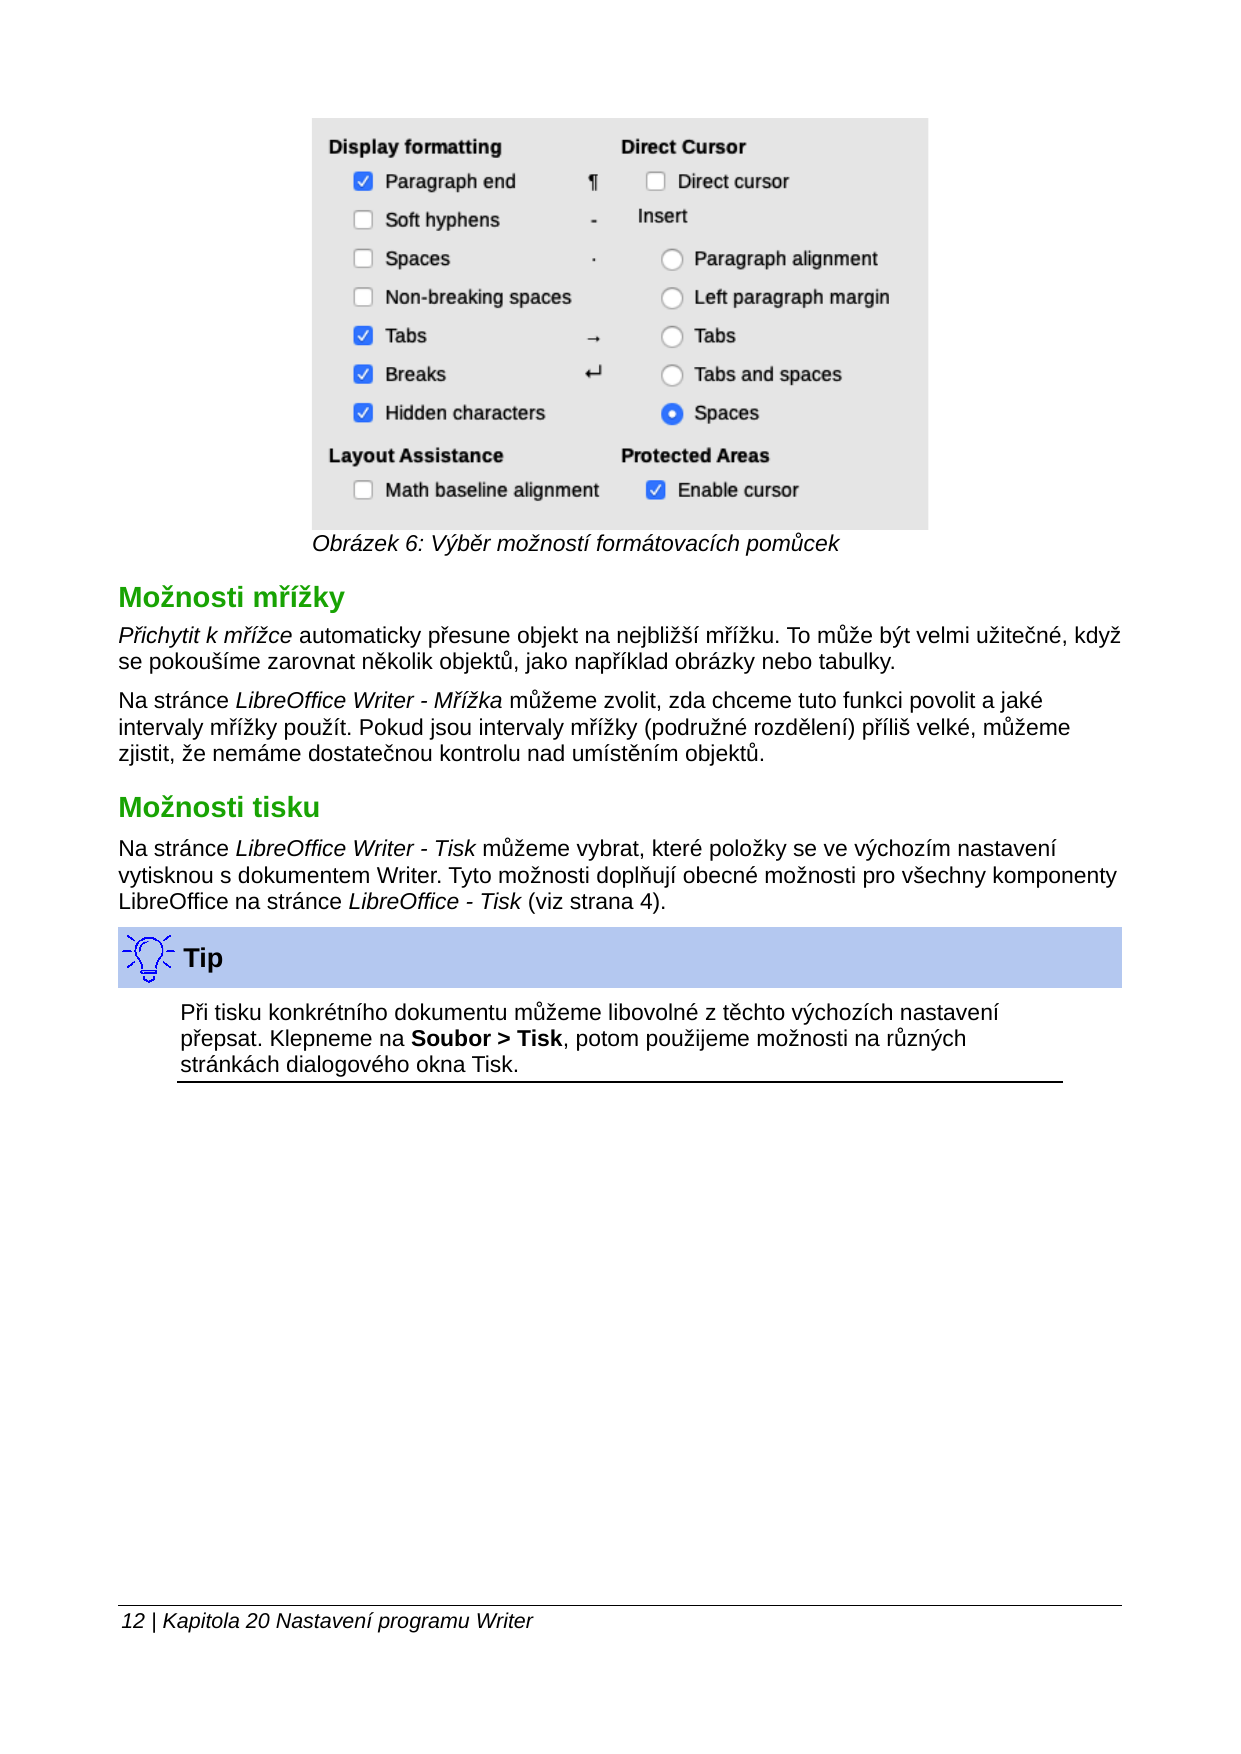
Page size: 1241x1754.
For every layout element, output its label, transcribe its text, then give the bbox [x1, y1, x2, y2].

text Na stránce LibreOffice Writer - Tisk můžeme vybrat, které položky se ve výchozím nastavení vytisknou s dokumentem Writer. Tyto možnosti doplňují obecné možnosti pro všechny komponenty LibreOffice na stránce LibreOffice - Tisk (viz strana 4). [118, 835, 1122, 914]
subtitle Možnosti mřížky [118, 579, 1122, 613]
picture [119, 927, 179, 987]
text Na stránce LibreOffice Writer - Mřížka můžeme zvolit, zda chceme tuto funkci povolit a jaké intervaly mřížky použít. Pokud jsou intervaly mřížky (podružné rozdělení) příliš velké, můžeme zjistit, že nemáme dostatečnou kontrolu nad umístěním objektů. [118, 687, 1122, 766]
text Přichytit k mřížce automaticky přesune objekt na nejbližší mřížku. To může být velmi užitečné, když se pokoušíme zarovnat několik objektů, jako například obrázky nebo tabulky. [118, 622, 1122, 675]
picture [311, 118, 929, 530]
subtitle Možnosti tisku [118, 790, 1122, 823]
text Obrázek 6: Výběr možností formátovacích pomůcek [312, 530, 928, 556]
subtitle Tip [118, 927, 1122, 988]
text Při tisku konkrétního dokumentu můžeme libovolné z těchto výchozích nastavení přepsat. Klepneme na Soubor > Tisk, potom použijeme možnosti na různých stránkách dialogového okna Tisk. [177, 995, 1063, 1081]
